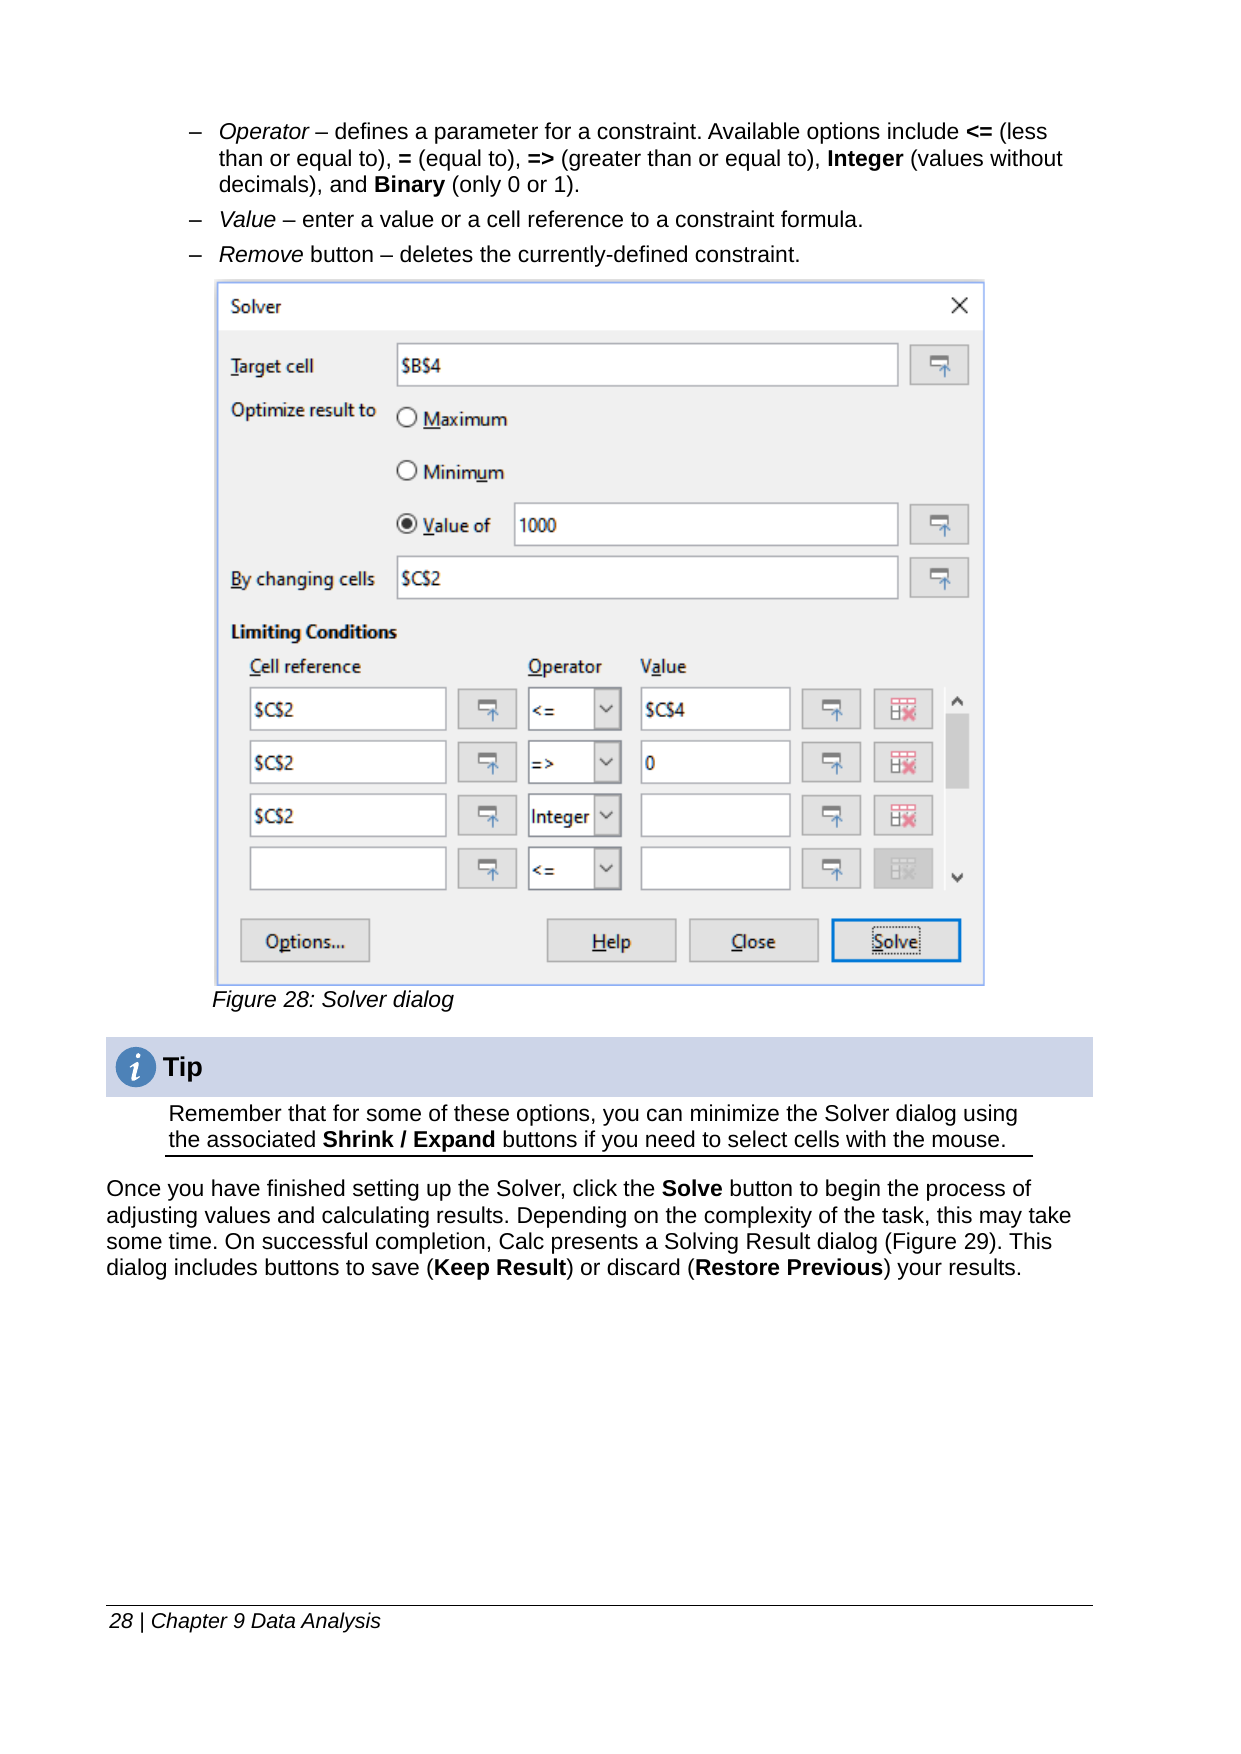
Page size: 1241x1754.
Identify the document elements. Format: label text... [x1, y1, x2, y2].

text Remember that for some of these options, you can minimize the Solver dialog using the associated Shrink / Expand buttons if you need to select cells with the mouse. [165, 1097, 1033, 1155]
list Value – enter a value or a cell reference to a constraint formula. [189, 206, 1093, 232]
list Remove button – deletes the currently-defined constraint. [189, 241, 1093, 268]
list Operator – defines a parameter for a constraint. Available options include <= (less than or equal to), = (equal to), => (greater than or equal to), Integer (values without decimals), and Binary (only 0 or 1). [189, 118, 1093, 197]
picture [214, 279, 985, 986]
subtitle Tip [106, 1037, 1093, 1097]
text Figure 28: Solver dialog [212, 279, 987, 1012]
text Once you have finished setting up the Solver, click the Solve button to begin the process of adjusting values and calculating results. Depending on the complexity of the task, this may take some time. On successful completion, Calc presents a Solving Result dialog (Figure 29). This dialog includes buttons to save (Keep Result) or discard (Restore Previous) your results. [106, 1175, 1093, 1281]
